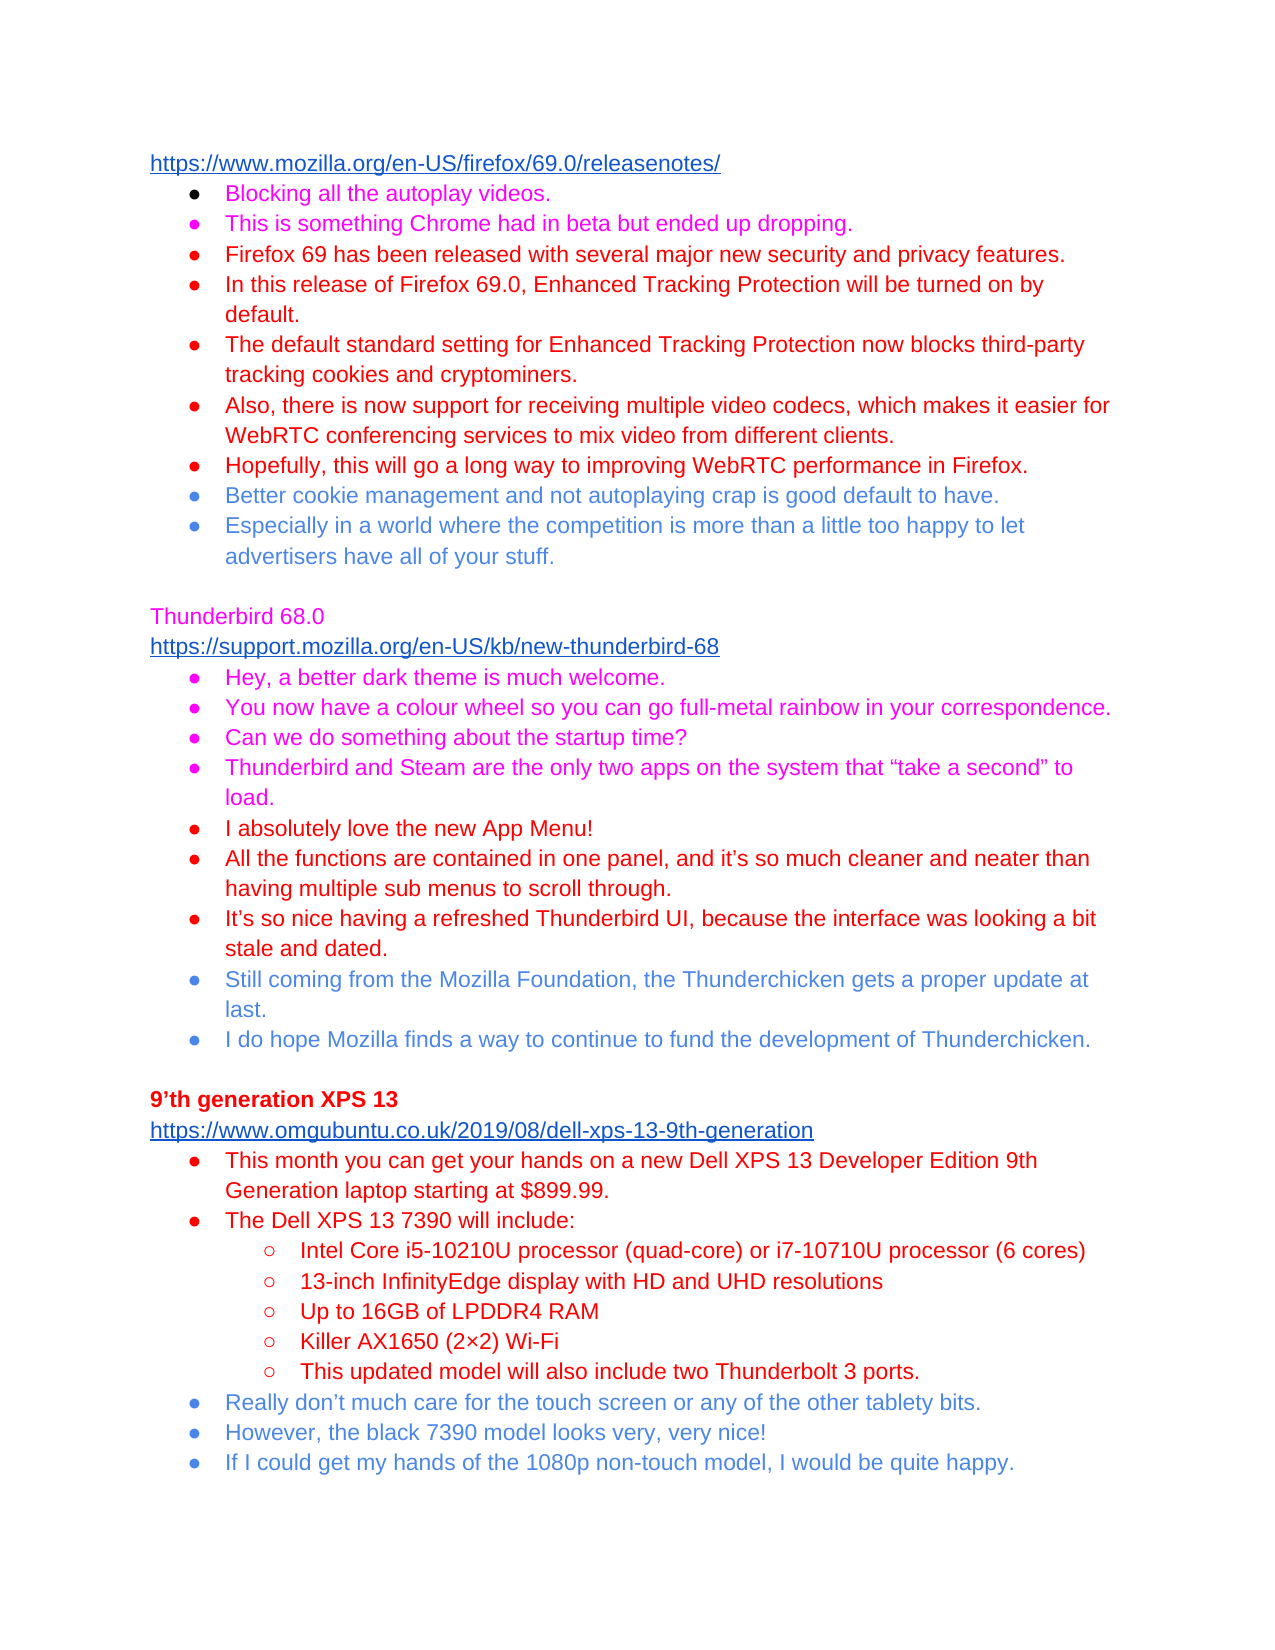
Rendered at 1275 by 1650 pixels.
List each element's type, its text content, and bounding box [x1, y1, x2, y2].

list Killer AX1650 (2×2) Wi-Fi [262, 1328, 1125, 1354]
list Hopefully, this will go a long way to improving WebRTC performance in Firefox. [187, 452, 1125, 478]
list This updated model will also include two Thunderbolt 3 ports. [262, 1358, 1125, 1385]
text https://www.mozilla.org/en-US/firefox/69.0/releasenotes/ [150, 150, 1125, 176]
list Thunderbird and Steam are the only two apps on the system that “take a second” to load. [187, 754, 1125, 811]
list The default standard setting for Enhanced Tracking Protection now blocks third-party tracking cookies and cryptominers. [187, 331, 1125, 388]
list I absolutely love the new App Menu! [187, 814, 1125, 841]
list Especially in a world where the competition is more than a little too happy to let advertisers have all of your stuff. [187, 512, 1125, 569]
text Thunderbird 68.0 [150, 603, 1125, 629]
list 13-inch InfinityEdge display with HD and UHD resolutions [262, 1268, 1125, 1294]
list Firefox 69 has been released with several major new security and privacy features. [187, 241, 1125, 267]
list Still coming from the Mozilla Foundation, the Thunderchicken gets a proper update at last. [187, 966, 1125, 1022]
list The Dell XPS 13 7390 will include: [187, 1207, 1125, 1234]
list Up to 16GB of LPDDR4 RAM [262, 1298, 1125, 1324]
list Really don’t much care for the touch screen or any of the other tablety bits. [187, 1388, 1125, 1415]
list However, the black 7390 model looks very, very nice! [187, 1419, 1125, 1445]
list If I could get my hands of the 1080p non-touch model, I would be quite happy. [187, 1449, 1125, 1475]
list All the functions are contained in one panel, and it’s so much cleaner and neater than having multiple sub menus to scroll through. [187, 845, 1125, 901]
list I do hope Mozilla finds a way to continue to fund the development of Thunderchicken. [187, 1026, 1125, 1052]
list This month you can get your hands on a new Dell XPS 13 Developer Edition 9th Generation laptop starting at $899.99. [187, 1147, 1125, 1203]
list Blocking all the autoplay videos. [187, 180, 1125, 207]
list In this release of Firefox 69.0, Enhanced Tracking Protection will be turned on by default. [187, 271, 1125, 327]
text 9’th generation XPS 13 [150, 1086, 1125, 1113]
list Hey, a better dark theme is much welcome. [187, 663, 1125, 690]
list Intel Core i5-10210U processor (quad-core) or i7-10710U processor (6 cores) [262, 1237, 1125, 1264]
list You now have a colour wheel so you can go full-metal rainbow in your correspondence. [187, 694, 1125, 720]
text https://support.mozilla.org/en-US/kb/new-thunderbird-68 [150, 633, 1125, 660]
list Can we do something about the startup time? [187, 724, 1125, 750]
list It’s so nice having a refreshed Thunderbird UI, because the interface was looking a bit stale and dated. [187, 905, 1125, 962]
list Better cookie management and not autoplaying crap is good default to have. [187, 482, 1125, 509]
list This is something Chrome had in beta but ended up dropping. [187, 210, 1125, 237]
list Also, there is now support for receiving multiple video codecs, which makes it easier for WebRTC conferencing services to mix video from different clients. [187, 392, 1125, 448]
text https://www.omgubuntu.co.uk/2019/08/dell-xps-13-9th-generation [150, 1117, 1125, 1143]
